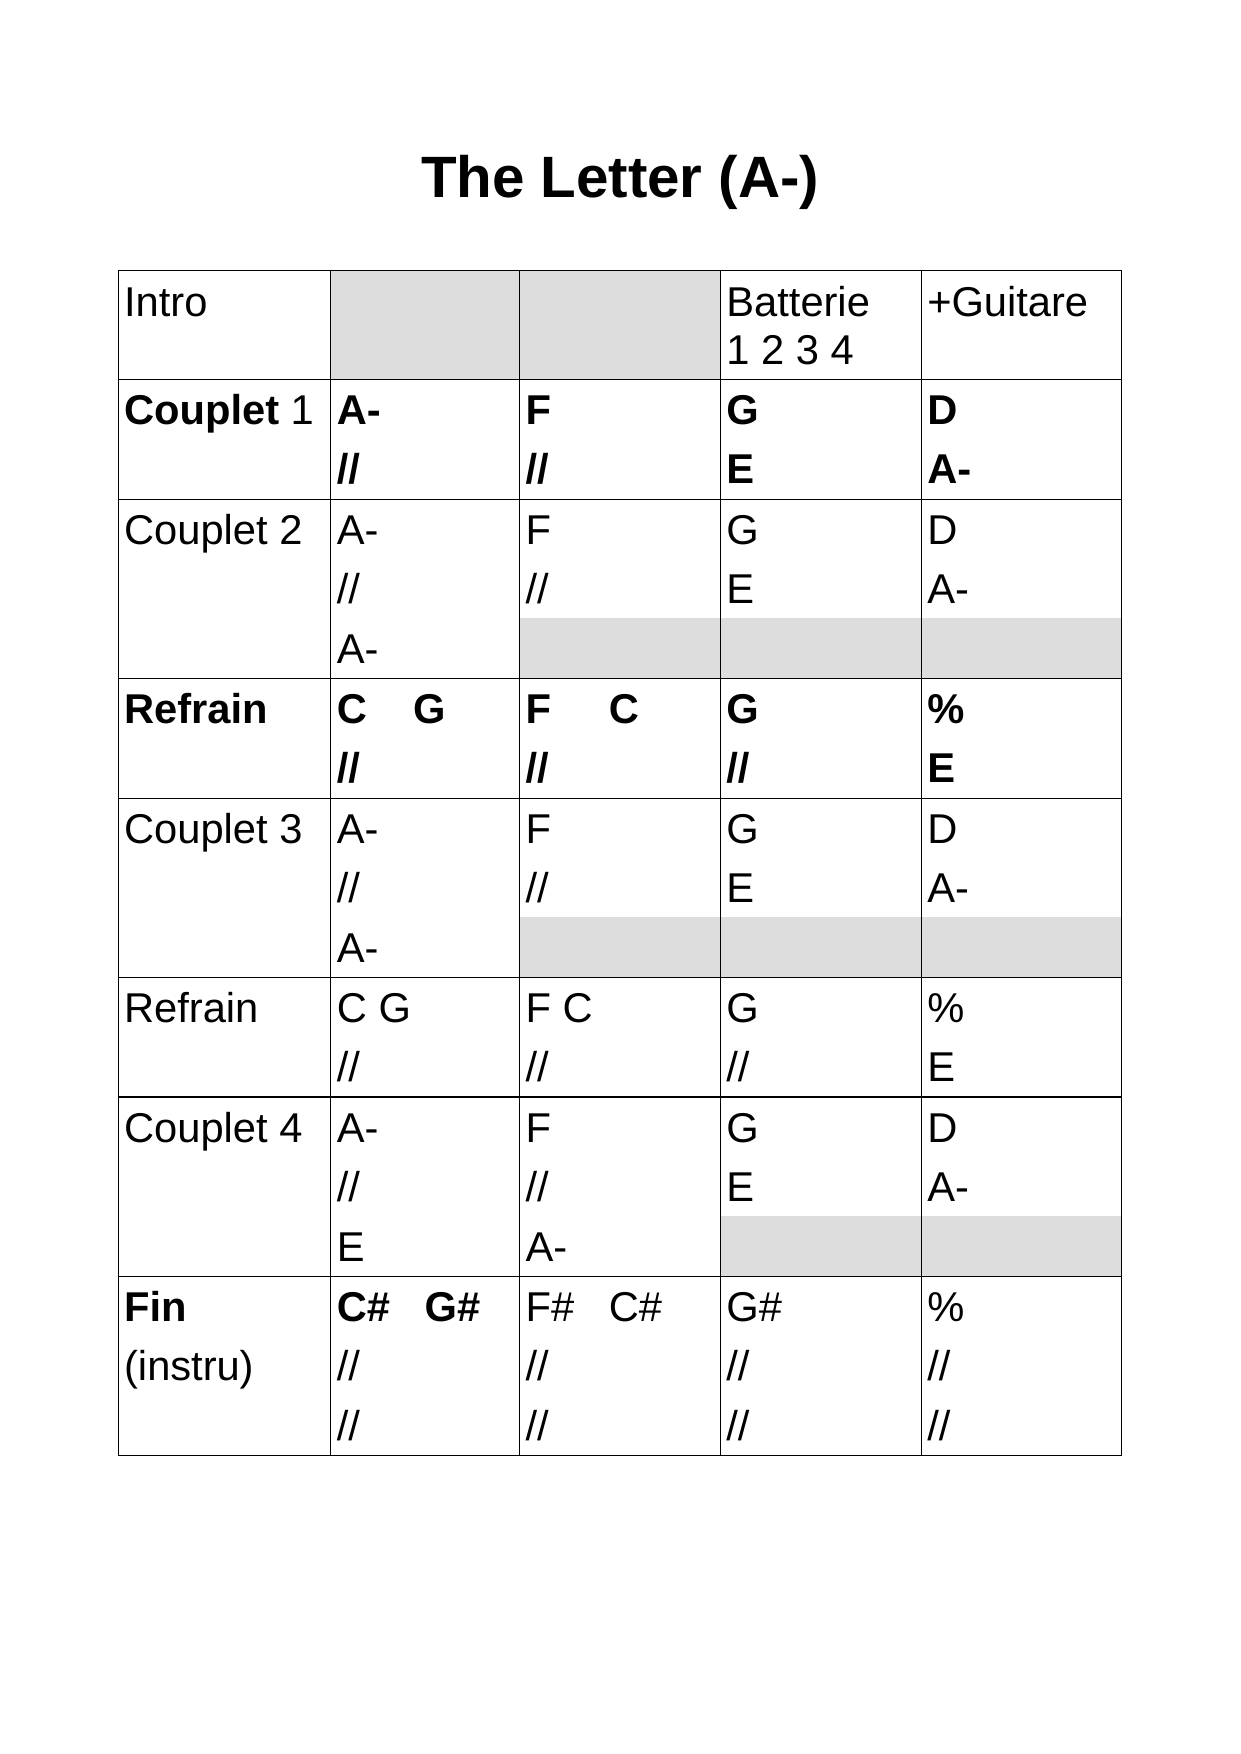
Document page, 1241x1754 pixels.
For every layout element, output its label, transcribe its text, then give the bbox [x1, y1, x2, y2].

table_cell [119, 1395, 330, 1455]
table_cell // [331, 1157, 519, 1216]
table_cell F [520, 799, 720, 858]
table_cell G [721, 500, 921, 559]
table_cell A- [331, 799, 519, 858]
table_cell E [922, 1037, 1121, 1096]
table_cell % [922, 679, 1121, 738]
table_cell Refrain [119, 679, 330, 738]
table_cell G [721, 799, 921, 858]
table_cell Refrain [119, 978, 330, 1037]
table_cell [721, 1216, 921, 1276]
table_cell [922, 917, 1121, 977]
table_cell // [331, 559, 519, 618]
table_cell // [331, 1037, 519, 1096]
table_cell // [721, 1336, 921, 1395]
table_cell // [520, 1157, 720, 1216]
table_cell // [721, 1037, 921, 1096]
table_header [331, 271, 519, 379]
table_cell A- [331, 380, 519, 439]
table_cell [119, 1037, 330, 1096]
table_cell % [922, 978, 1121, 1037]
table_cell [119, 1157, 330, 1216]
table_cell // [331, 858, 519, 917]
table_cell // [520, 559, 720, 618]
table_cell [520, 917, 720, 977]
table_cell F [520, 380, 720, 439]
table_header +Guitare [922, 271, 1121, 379]
table_cell F C [520, 679, 720, 738]
table_cell A- [922, 858, 1121, 917]
table_cell [721, 618, 921, 678]
table_cell [922, 1216, 1121, 1276]
table_cell Couplet 1 [119, 380, 330, 439]
table_cell [721, 917, 921, 977]
table_cell G [721, 1098, 921, 1157]
table_cell [119, 618, 330, 678]
table_cell // [331, 439, 519, 498]
table_cell G# [721, 1277, 921, 1336]
table_cell [119, 1216, 330, 1276]
table_cell (instru) [119, 1336, 330, 1395]
table_cell // [922, 1336, 1121, 1395]
table_cell E [721, 439, 921, 498]
table_cell D [922, 1098, 1121, 1157]
table_cell F [520, 1098, 720, 1157]
table_cell [119, 559, 330, 618]
table_cell A- [922, 559, 1121, 618]
table_cell A- [331, 917, 519, 977]
table_cell A- [922, 1157, 1121, 1216]
table_cell // [721, 738, 921, 797]
table_cell D [922, 799, 1121, 858]
table_cell Couplet 2 [119, 500, 330, 559]
table_cell C# G# [331, 1277, 519, 1336]
table_cell A- [331, 618, 519, 678]
table_header Intro [119, 271, 330, 379]
table_cell // [721, 1395, 921, 1455]
table_cell % [922, 1277, 1121, 1336]
table_cell G [721, 380, 921, 439]
table_cell // [520, 1395, 720, 1455]
table_cell E [721, 858, 921, 917]
table_cell // [520, 858, 720, 917]
table_cell E [721, 559, 921, 618]
table_cell Couplet 3 [119, 799, 330, 858]
table_cell C G [331, 978, 519, 1037]
table_cell F C [520, 978, 720, 1037]
table_cell [119, 917, 330, 977]
table_cell E [721, 1157, 921, 1216]
table_cell Fin [119, 1277, 330, 1336]
table_cell E [922, 738, 1121, 797]
table_cell D [922, 380, 1121, 439]
table_cell C G [331, 679, 519, 738]
title The Letter (A-) [118, 143, 1122, 210]
table_cell // [331, 1336, 519, 1395]
table_cell // [520, 1336, 720, 1395]
table_cell E [331, 1216, 519, 1276]
table_cell // [520, 738, 720, 797]
table_cell A- [922, 439, 1121, 498]
table_header Batterie 1 2 3 4 [721, 271, 921, 379]
table_cell // [922, 1395, 1121, 1455]
table_cell // [520, 1037, 720, 1096]
table_cell F# C# [520, 1277, 720, 1336]
table_cell A- [520, 1216, 720, 1276]
table_cell G [721, 679, 921, 738]
table_cell F [520, 500, 720, 559]
table_cell [119, 439, 330, 498]
table_cell A- [331, 1098, 519, 1157]
table_cell G [721, 978, 921, 1037]
table_cell D [922, 500, 1121, 559]
table_cell Couplet 4 [119, 1098, 330, 1157]
table_header [520, 271, 720, 379]
table_cell [119, 858, 330, 917]
table_cell [119, 738, 330, 797]
table_cell // [520, 439, 720, 498]
table_cell A- [331, 500, 519, 559]
table_cell // [331, 738, 519, 797]
table_cell // [331, 1395, 519, 1455]
table_cell [922, 618, 1121, 678]
table_cell [520, 618, 720, 678]
